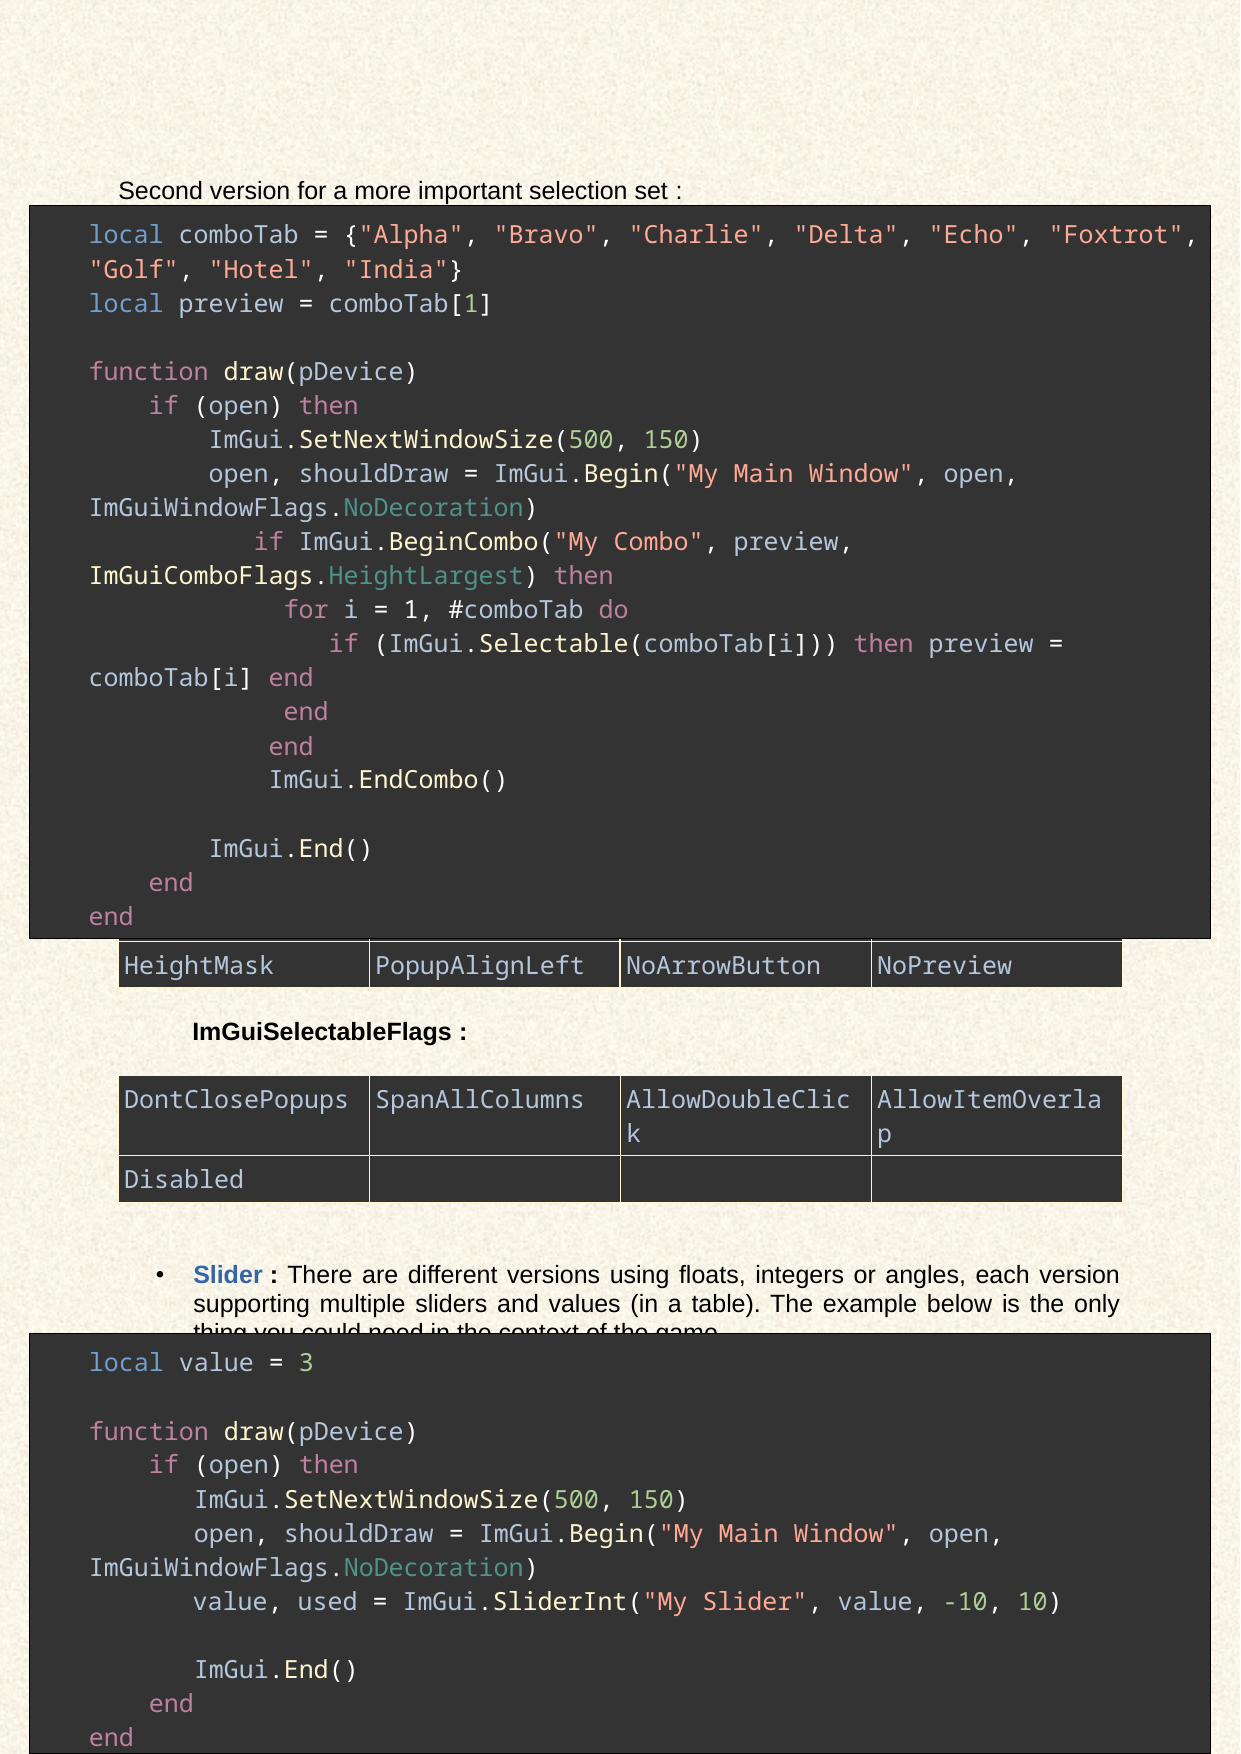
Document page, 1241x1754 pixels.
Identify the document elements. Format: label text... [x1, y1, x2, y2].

table_cell HeightMask [119, 942, 369, 987]
list Slider : There are different versions using floats, integers or angles, each version supporting multiple sliders and values (in a table). The example below is the only thing you could need in the context of the game. [156, 1261, 1122, 1333]
table_cell Disabled [119, 1156, 369, 1202]
table_cell [370, 1156, 620, 1202]
text Second version for a more important selection set : [118, 176, 1122, 204]
table_header AllowDoubleClick [621, 1076, 871, 1155]
table_cell NoPreview [872, 942, 1122, 987]
table_header AllowItemOverlap [872, 1076, 1122, 1155]
table_cell PopupAlignLeft [370, 942, 619, 987]
table_cell [621, 1156, 871, 1202]
table_header DontClosePopups [119, 1076, 369, 1155]
table_cell [872, 1156, 1122, 1202]
table_header SpanAllColumns [370, 1076, 620, 1155]
text ImGuiSelectableFlags : [118, 1017, 1122, 1046]
picture [0, 0, 1241, 1754]
table_cell NoArrowButton [621, 942, 871, 987]
